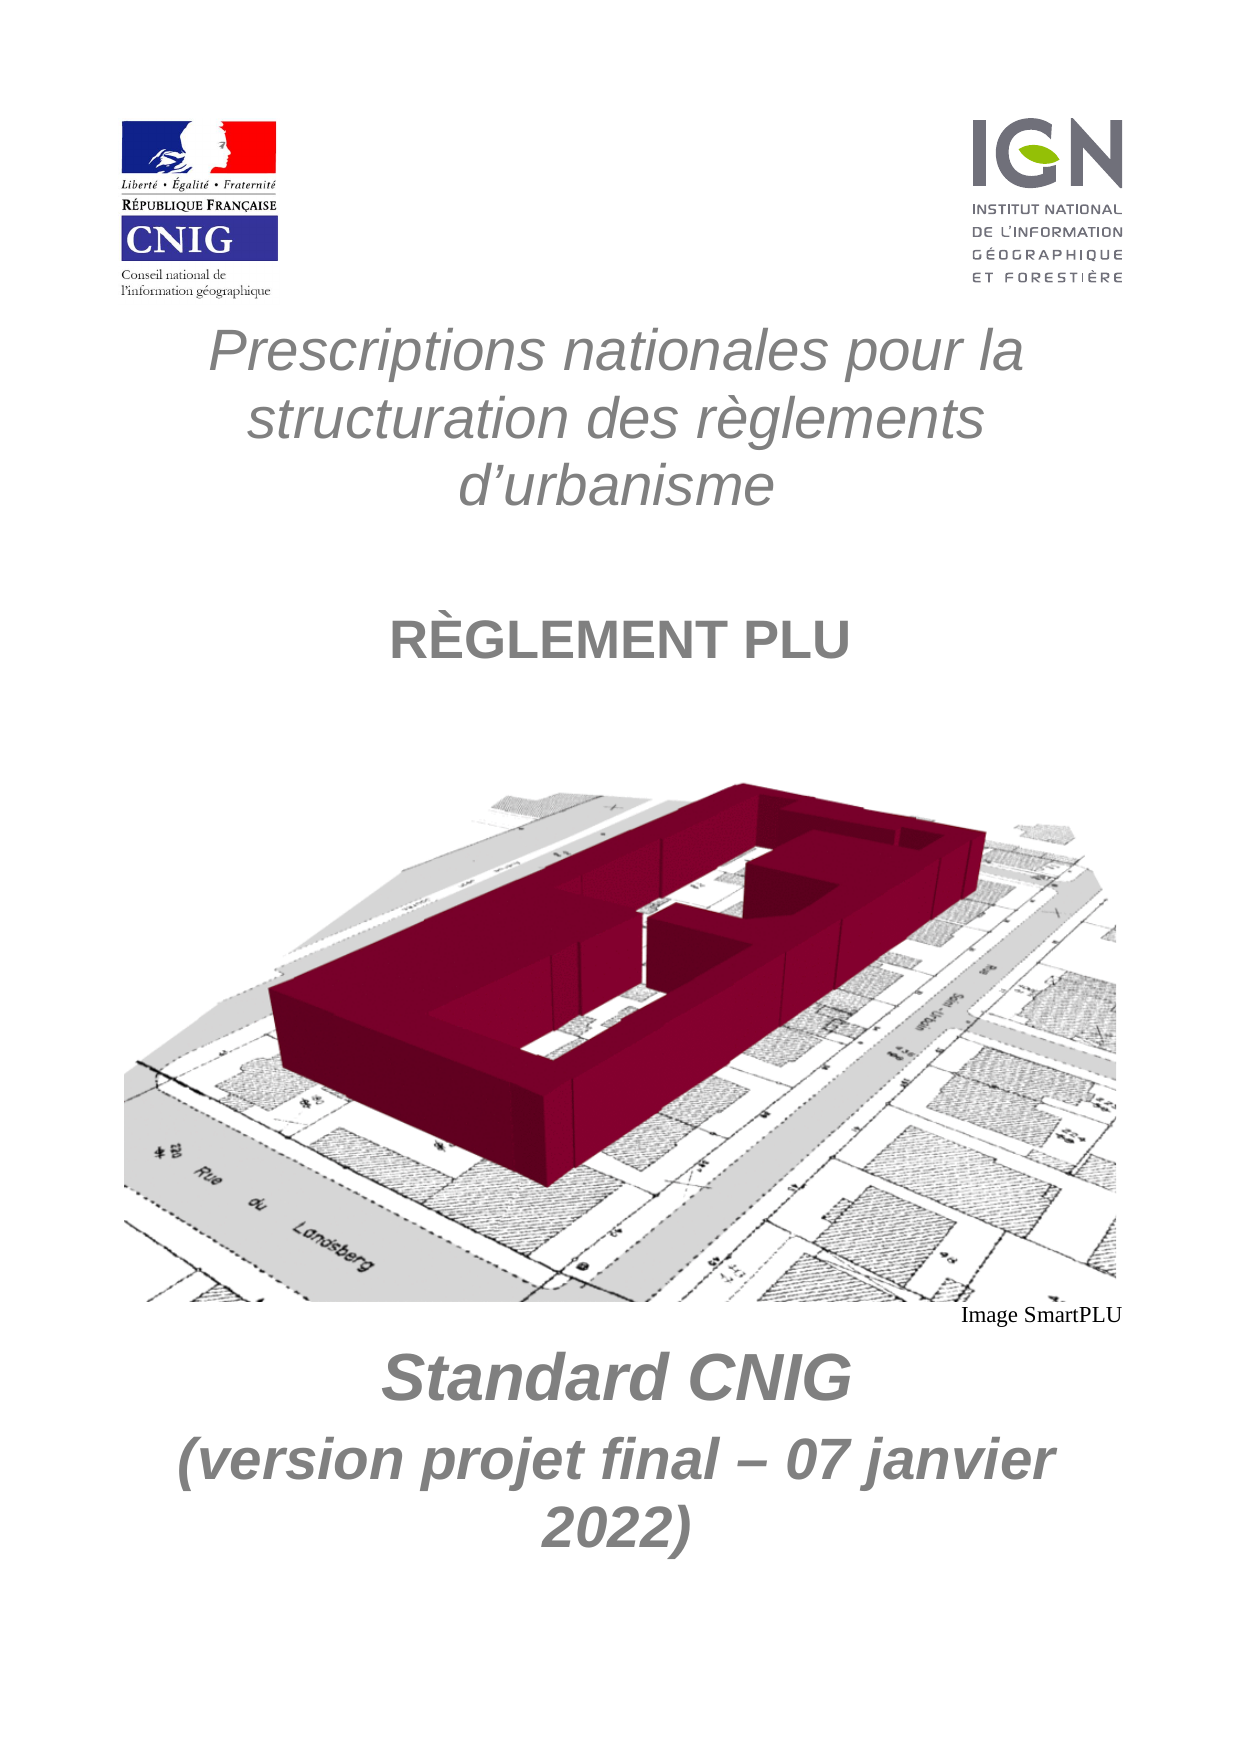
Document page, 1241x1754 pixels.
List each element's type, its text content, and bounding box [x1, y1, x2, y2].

table_header [788, 118, 1122, 309]
table_cell RÈGLEMENT PLU [118, 525, 1122, 743]
table_header [118, 118, 453, 309]
picture [118, 118, 280, 305]
table_cell Prescriptions nationales pour la structuration des règlements d’urbanisme [118, 309, 1122, 525]
table_cell Standard CNIG (version projet final – 07 janvier 2022) [118, 1328, 1122, 1559]
table_header [1074, 118, 1122, 158]
table_header [453, 118, 787, 309]
table_cell Image SmartPLU [118, 744, 1122, 1328]
picture [124, 743, 1117, 1302]
